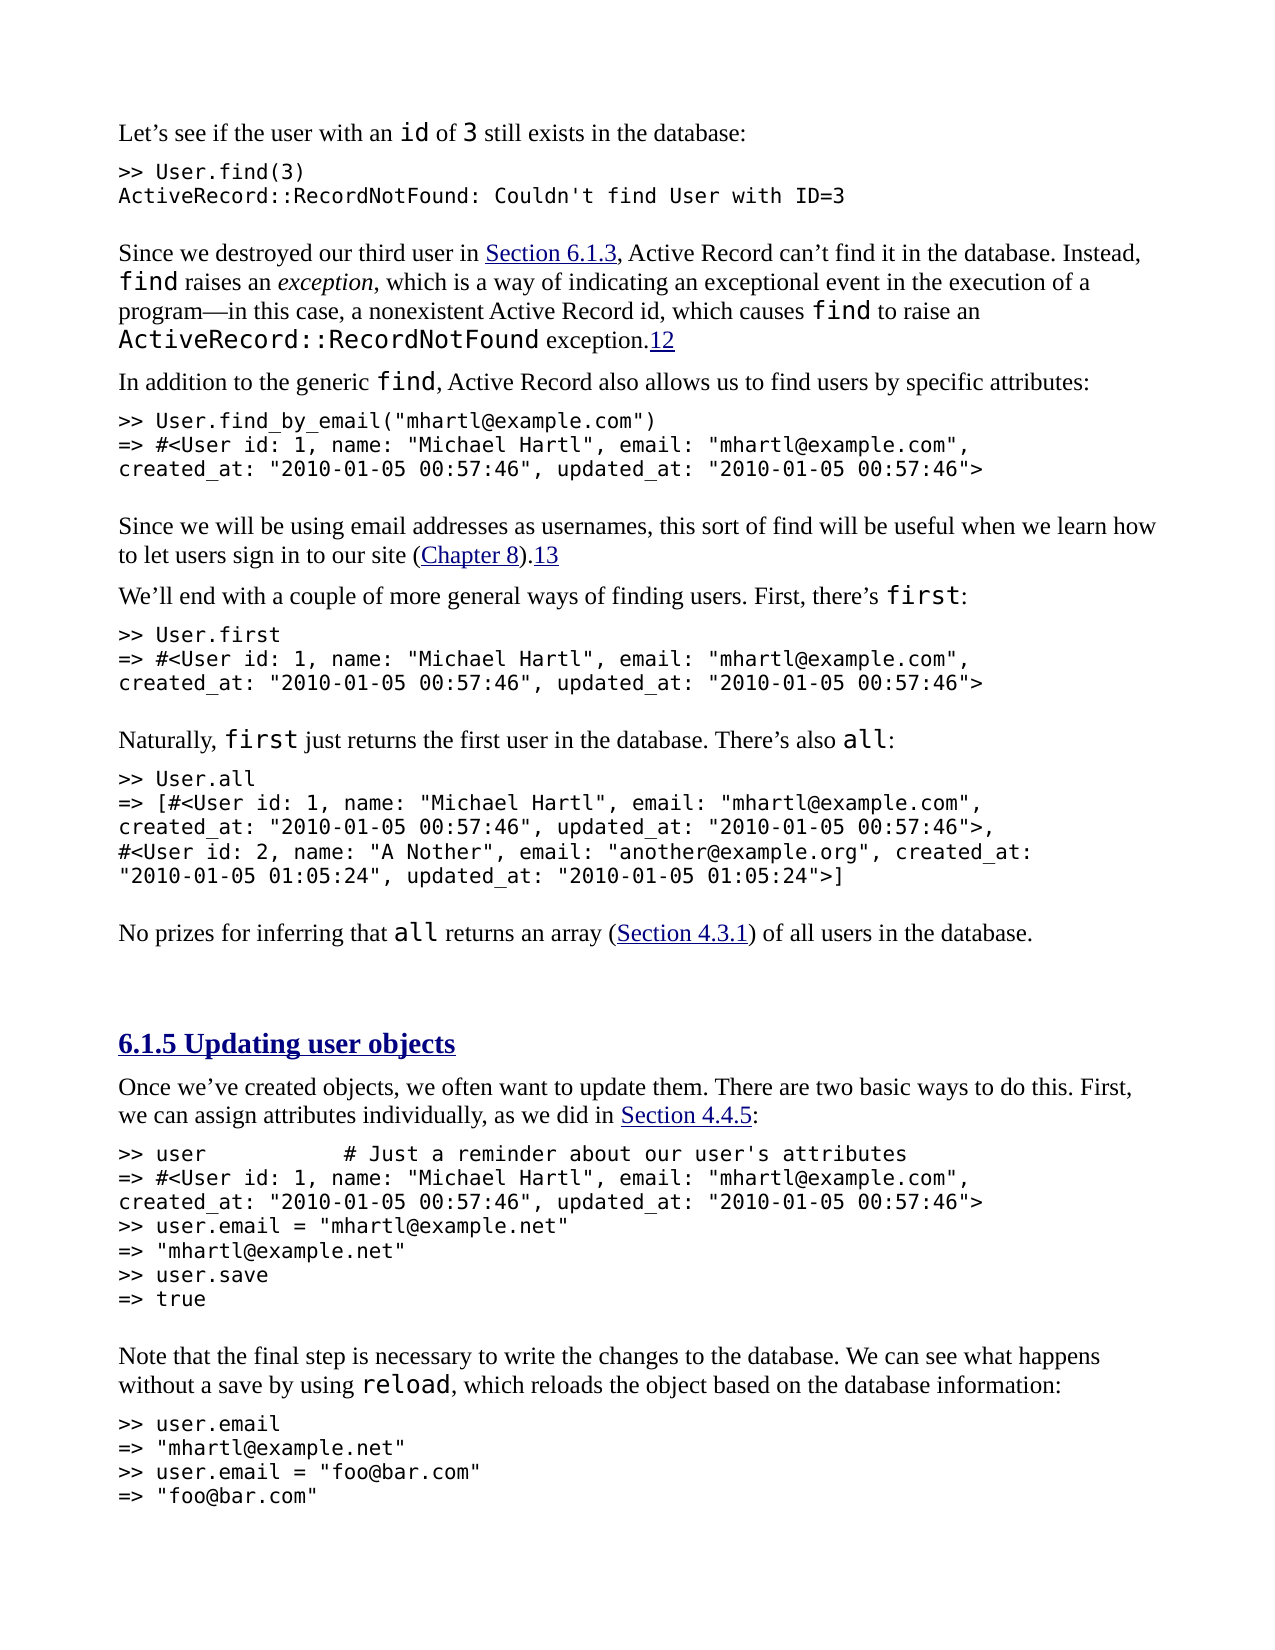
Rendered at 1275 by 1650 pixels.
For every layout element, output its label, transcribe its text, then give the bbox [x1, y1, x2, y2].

text >> user.email [118, 1412, 1157, 1436]
text => "mhartl@example.net" [118, 1436, 1157, 1460]
text >> user.save [118, 1263, 1157, 1287]
text ActiveRecord::RecordNotFound: Couldn't find User with ID=3 [118, 184, 1157, 208]
text No prizes for inferring that all returns an array (Section 4.3.1) of all users in the database. [118, 918, 1157, 947]
text created_at: "2010-01-05 00:57:46", updated_at: "2010-01-05 00:57:46"> [118, 1190, 1157, 1214]
text We’ll end with a couple of more general ways of finding users. First, there’s first: [118, 581, 1157, 610]
text => true [118, 1287, 1157, 1312]
text Note that the final step is necessary to write the changes to the database. We can see what happens without a save by using reload, which reloads the object based on the database information: [118, 1341, 1157, 1399]
text Once we’ve created objects, we often want to update them. There are two basic ways to do this. First, we can assign attributes individually, as we did in Section 4.4.5: [118, 1072, 1157, 1129]
text Naturally, first just returns the first user in the database. There’s also all: [118, 725, 1157, 754]
text created_at: "2010-01-05 00:57:46", updated_at: "2010-01-05 00:57:46">, [118, 815, 1157, 840]
text >> user.email = "foo@bar.com" [118, 1460, 1157, 1484]
text >> User.find(3) [118, 160, 1157, 184]
text >> User.all [118, 767, 1157, 791]
text Since we will be using email addresses as usernames, this sort of find will be useful when we learn how to let users sign in to our site (Chapter 8).13 [118, 511, 1157, 568]
text "2010-01-05 01:05:24", updated_at: "2010-01-05 01:05:24">] [118, 864, 1157, 888]
text => #<User id: 1, name: "Michael Hartl", email: "mhartl@example.com", [118, 1166, 1157, 1190]
text In addition to the generic find, Active Record also allows us to find users by specific attributes: [118, 367, 1157, 396]
text created_at: "2010-01-05 00:57:46", updated_at: "2010-01-05 00:57:46"> [118, 671, 1157, 696]
text => #<User id: 1, name: "Michael Hartl", email: "mhartl@example.com", [118, 433, 1157, 457]
text => [#<User id: 1, name: "Michael Hartl", email: "mhartl@example.com", [118, 791, 1157, 815]
text => "foo@bar.com" [118, 1484, 1157, 1509]
text created_at: "2010-01-05 00:57:46", updated_at: "2010-01-05 00:57:46"> [118, 457, 1157, 482]
text #<User id: 2, name: "A Nother", email: "another@example.org", created_at: [118, 840, 1157, 864]
text => "mhartl@example.net" [118, 1239, 1157, 1263]
text => #<User id: 1, name: "Michael Hartl", email: "mhartl@example.com", [118, 647, 1157, 671]
text >> user # Just a reminder about our user's attributes [118, 1142, 1157, 1166]
subtitle 6.1.5 Updating user objects [118, 1026, 1157, 1059]
text >> user.email = "mhartl@example.net" [118, 1214, 1157, 1239]
text Let’s see if the user with an id of 3 still exists in the database: [118, 118, 1157, 147]
text Since we destroyed our third user in Section 6.1.3, Active Record can’t find it in the database. Instead, find raises an exception, which is a way of indicating an exceptional event in the execution of a program—in this case, a nonexistent Active Record id, which causes find to raise an ActiveRecord::RecordNotFound exception.12 [118, 238, 1157, 354]
text >> User.find_by_email("mhartl@example.com") [118, 409, 1157, 433]
text >> User.first [118, 623, 1157, 647]
